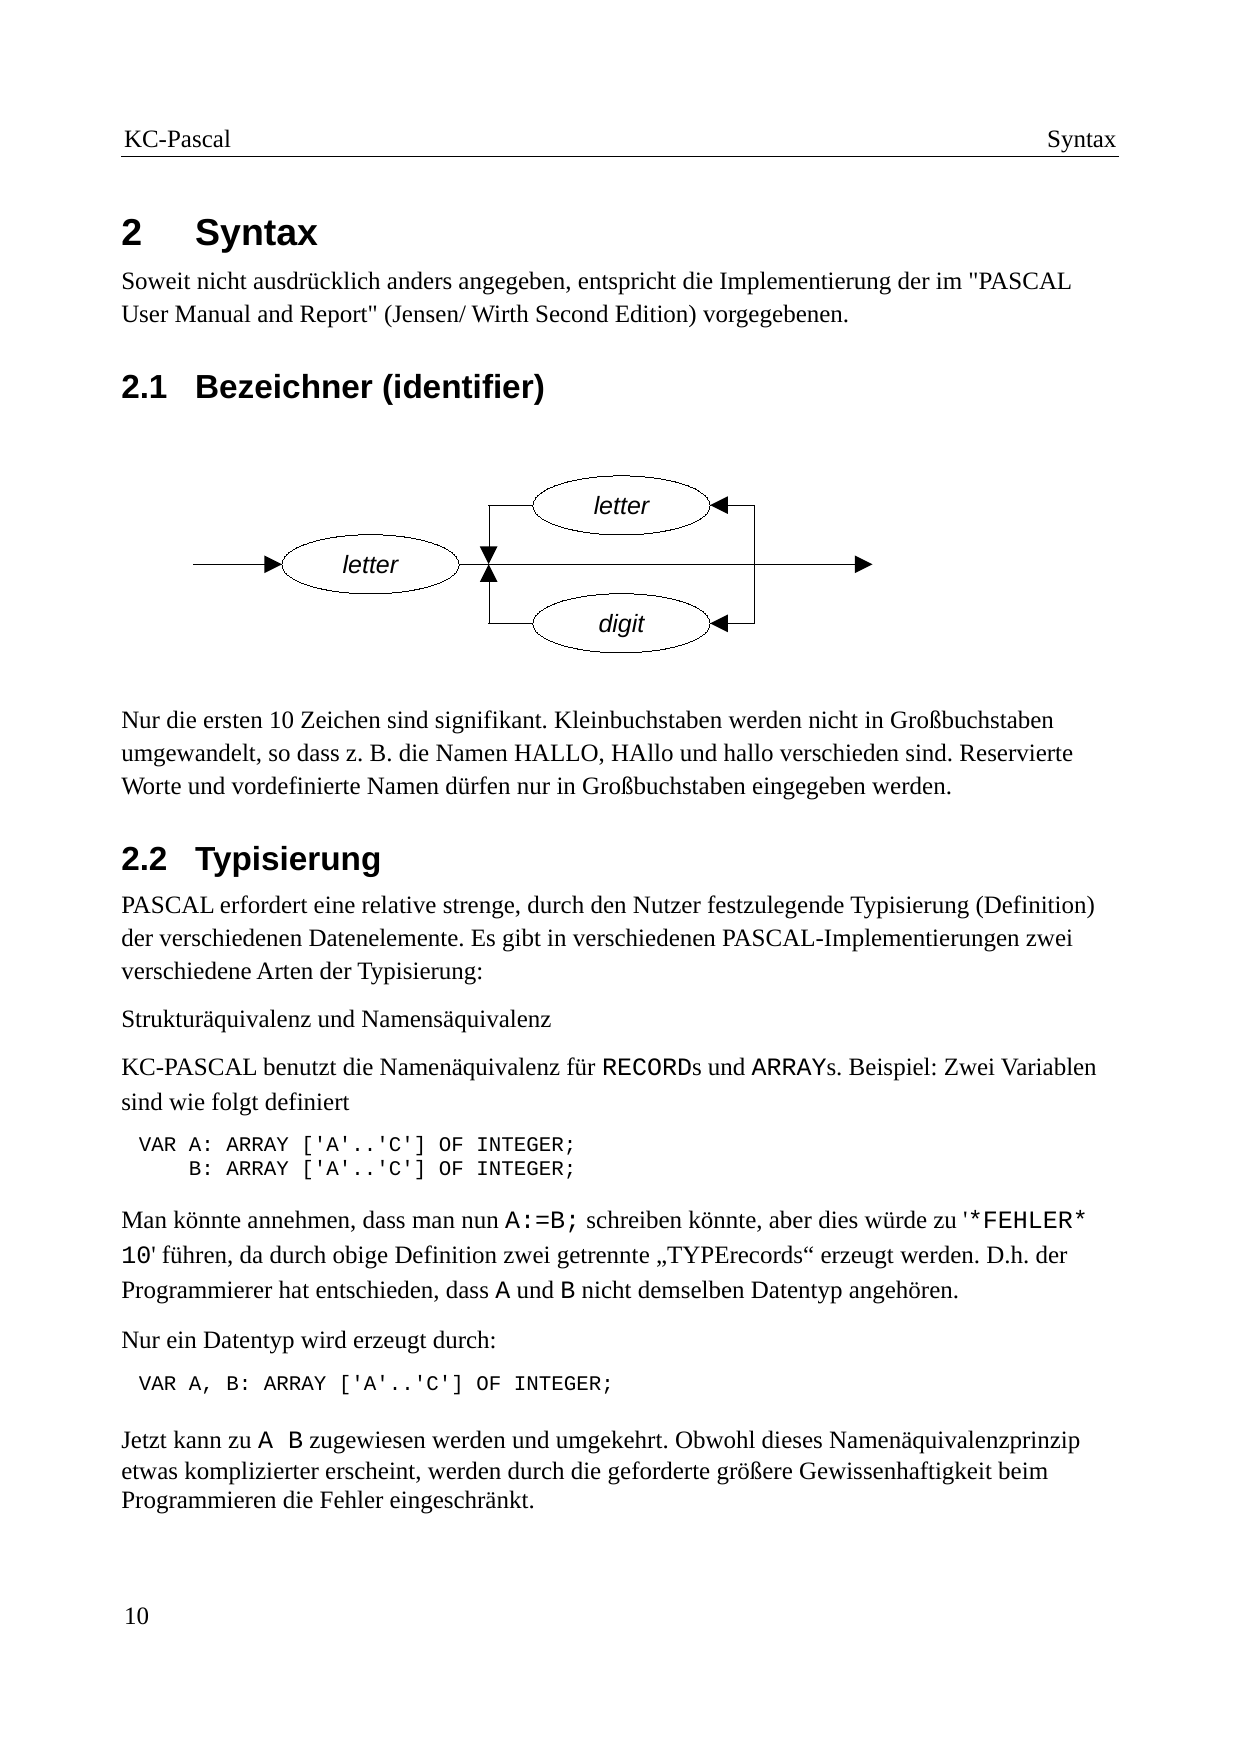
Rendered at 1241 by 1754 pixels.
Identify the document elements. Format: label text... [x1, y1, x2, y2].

subtitle Syntax [121, 210, 1119, 253]
text B: ARRAY ['A'..'C'] OF INTEGER; [139, 1158, 1119, 1182]
text Jetzt kann zu A B zugewiesen werden und umgekehrt. Obwohl dieses Namenäquivalenzprinzip etwas komplizierter erscheint, werden durch die geforderte größere Gewissenhaftigkeit beim Programmieren die Fehler eingeschränkt. [121, 1425, 1119, 1514]
text Man könnte annehmen, dass man nun A:=B; schreiben könnte, aber dies würde zu '*FEHLER* 10' führen, da durch obige Definition zwei getrennte „TYPErecords“ erzeugt werden. D.h. der Programmierer hat entschieden, dass A und B nicht demselben Datentyp angehören. [121, 1205, 1119, 1306]
text VAR A, B: ARRAY ['A'..'C'] OF INTEGER; [139, 1373, 1119, 1397]
text PASCAL erfordert eine relative strenge, durch den Nutzer festzulegende Typisierung (Definition) der verschiedenen Datenelemente. Es gibt in verschiedenen PASCAL-Implementierungen zwei verschiedene Arten der Typisierung: [121, 890, 1119, 985]
subtitle Typisierung [121, 839, 1119, 878]
subtitle Bezeichner (identifier) [121, 367, 1119, 406]
text KC-PASCAL benutzt die Namenäquivalenz für RECORDs und ARRAYs. Beispiel: Zwei Variablen sind wie folgt definiert [121, 1052, 1119, 1115]
text Soweit nicht ausdrücklich anders angegeben, entspricht die Implementierung der im "PASCAL User Manual and Report" (Jensen/ Wirth Second Edition) vorgegebenen. [121, 266, 1119, 328]
text Nur die ersten 10 Zeichen sind signifikant. Kleinbuchstaben werden nicht in Großbuchstaben umgewandelt, so dass z. B. die Namen HALLO, HAllo und hallo verschieden sind. Reservierte Worte und vordefinierte Namen dürfen nur in Großbuchstaben eingegeben werden. [121, 705, 1119, 800]
text VAR A: ARRAY ['A'..'C'] OF INTEGER; [139, 1134, 1119, 1158]
text Strukturäquivalenz und Namensäquivalenz [121, 1004, 1119, 1033]
text Nur ein Datentyp wird erzeugt durch: [121, 1325, 1119, 1354]
